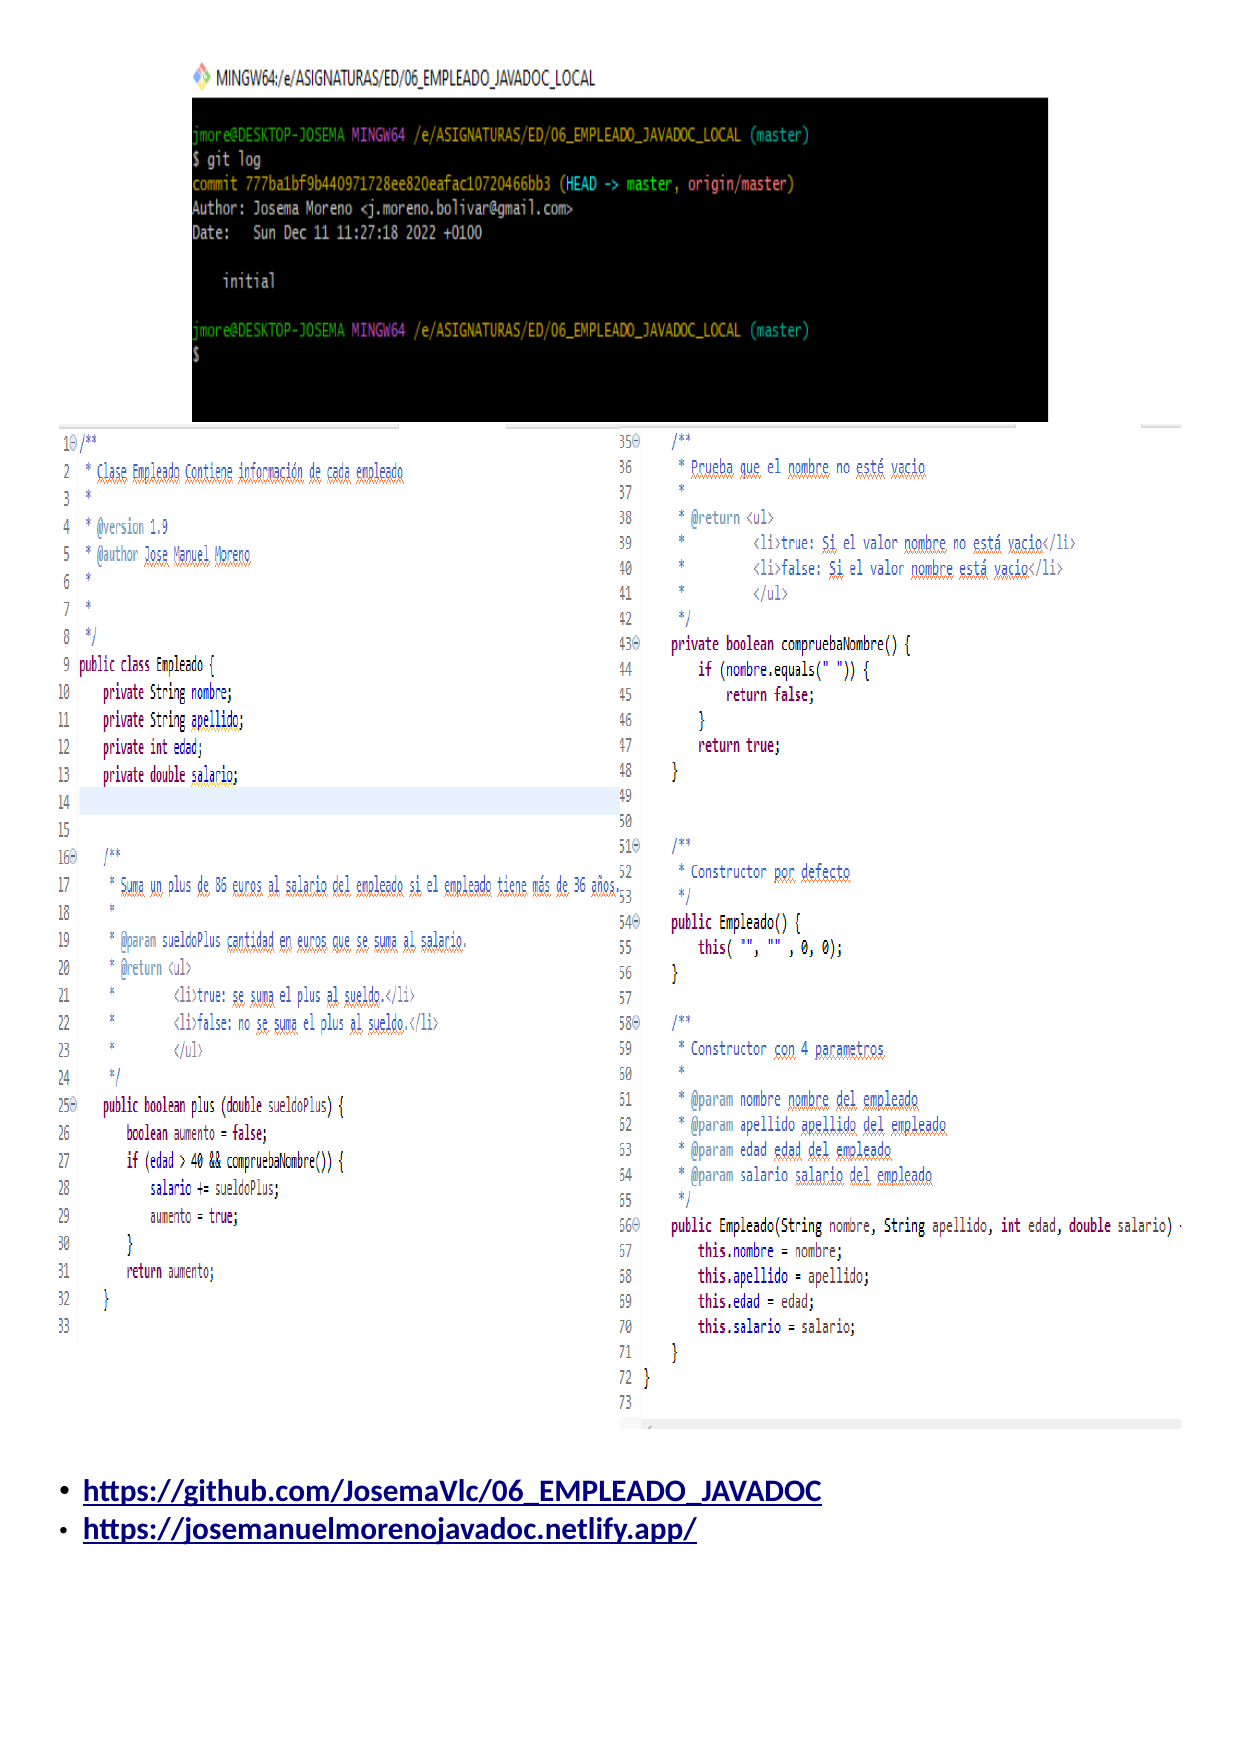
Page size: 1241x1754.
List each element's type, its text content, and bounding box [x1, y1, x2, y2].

table_header [59, 59, 1181, 425]
table_cell [59, 425, 620, 1471]
picture [620, 424, 696, 1429]
table_cell https://josemanuelmorenojavadoc.netlify.app/ [59, 1509, 1181, 1547]
picture [59, 424, 189, 1346]
table_cell https://github.com/JosemaVlc/06_EMPLEADO_JAVADOC [59, 1471, 1181, 1509]
table_cell [620, 425, 1181, 1471]
